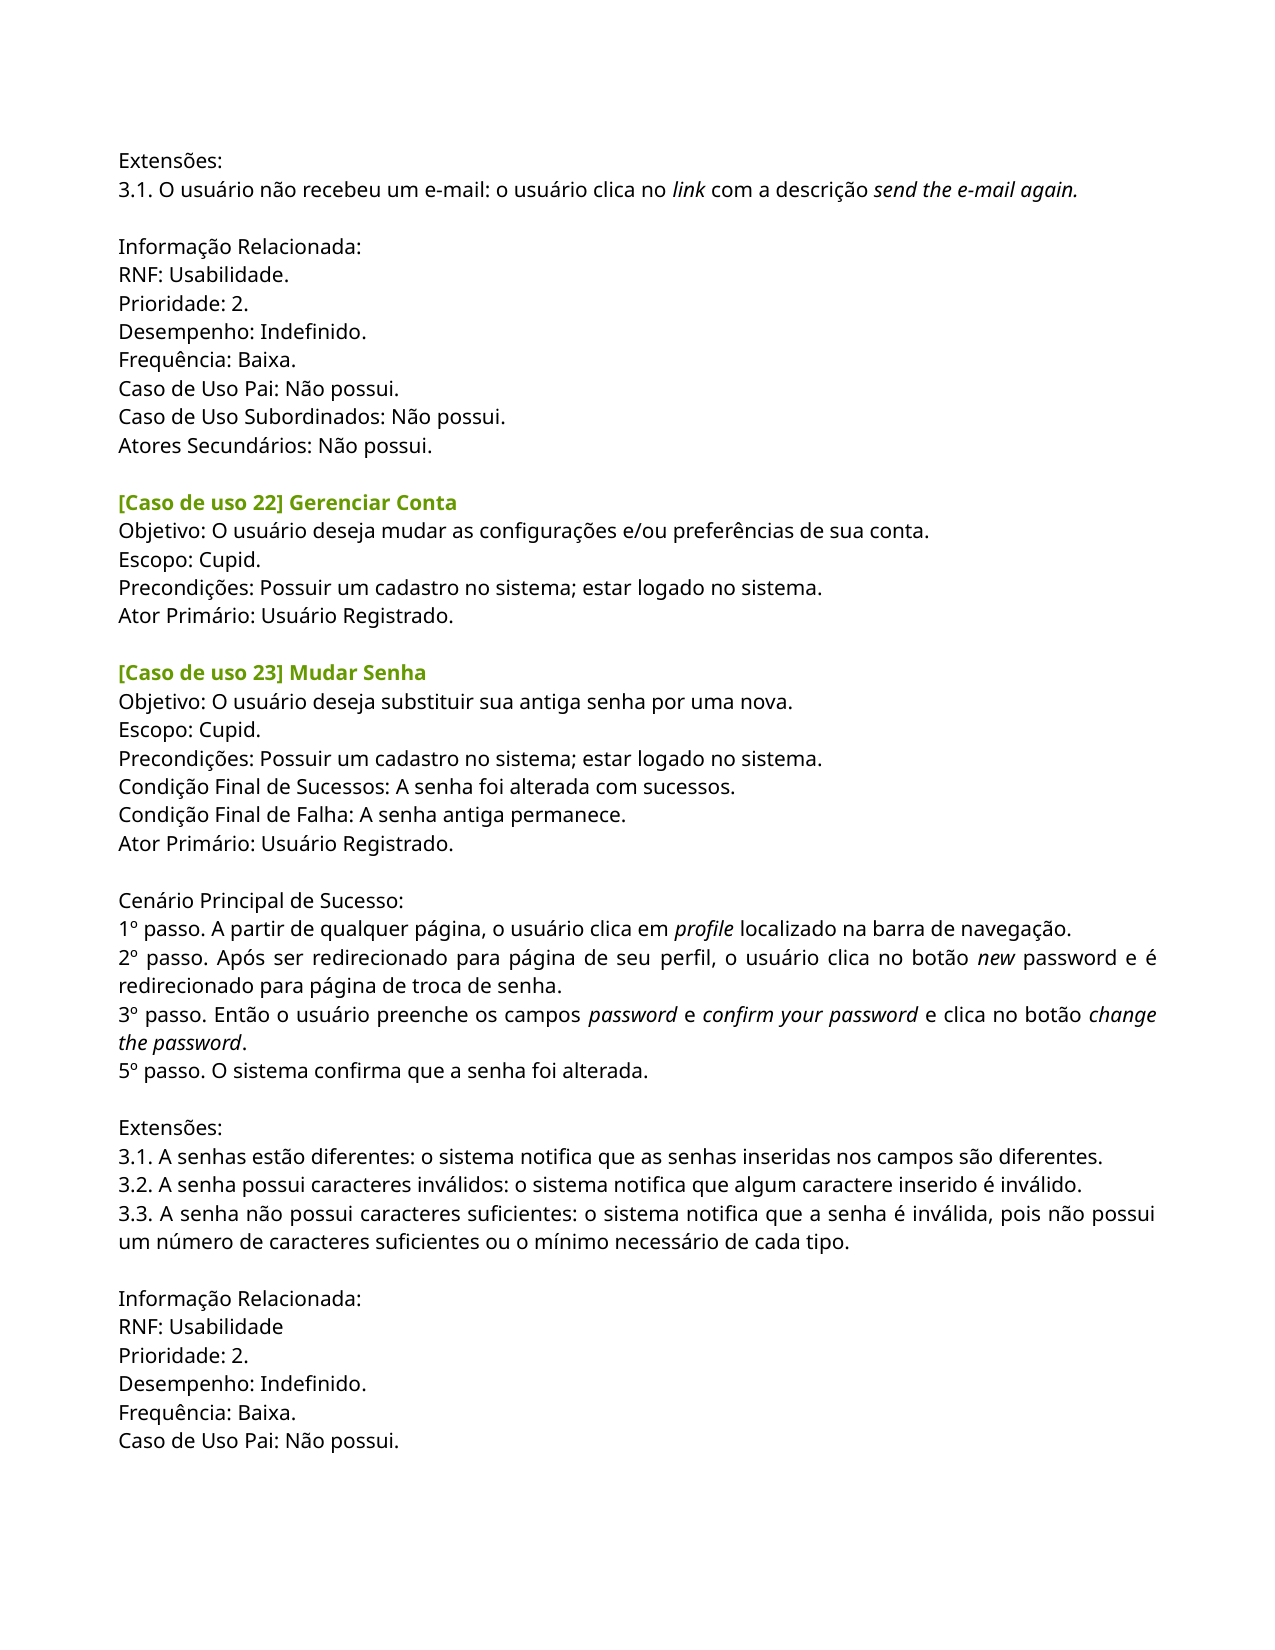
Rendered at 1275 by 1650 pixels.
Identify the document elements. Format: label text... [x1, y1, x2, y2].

text 3.2. A senha possui caracteres inválidos: o sistema notifica que algum caractere inserido é inválido. [118, 1170, 1157, 1199]
text Ator Primário: Usuário Registrado. [118, 602, 1157, 630]
text Prioridade: 2. [118, 289, 1157, 317]
text 1º passo. A partir de qualquer página, o usuário clica em profile localizado na barra de navegação. [118, 914, 1157, 943]
text Desempenho: Indefinido. [118, 317, 1157, 346]
text Condição Final de Sucessos: A senha foi alterada com sucessos. [118, 772, 1157, 801]
text Frequência: Baixa. [118, 346, 1157, 374]
text Frequência: Baixa. [118, 1398, 1157, 1426]
text 2º passo. Após ser redirecionado para página de seu perfil, o usuário clica no botão new password e é redirecionado para página de troca de senha. [118, 943, 1157, 1000]
text Escopo: Cupid. [118, 545, 1157, 573]
text Caso de Uso Subordinados: Não possui. [118, 402, 1157, 431]
text Prioridade: 2. [118, 1341, 1157, 1369]
text Extensões: [118, 1113, 1157, 1142]
text Precondições: Possuir um cadastro no sistema; estar logado no sistema. [118, 573, 1157, 602]
text [Caso de uso 23] Mudar Senha [118, 658, 1157, 687]
text Informação Relacionada: [118, 232, 1157, 260]
text Desempenho: Indefinido. [118, 1369, 1157, 1398]
text 5º passo. O sistema confirma que a senha foi alterada. [118, 1057, 1157, 1085]
text Informação Relacionada: [118, 1284, 1157, 1312]
text Cenário Principal de Sucesso: [118, 886, 1157, 914]
text 3.3. A senha não possui caracteres suficientes: o sistema notifica que a senha é inválida, pois não possui um número de caracteres suficientes ou o mínimo necessário de cada tipo. [118, 1199, 1157, 1256]
text Extensões: [118, 147, 1157, 175]
text Ator Primário: Usuário Registrado. [118, 829, 1157, 857]
text 3.1. A senhas estão diferentes: o sistema notifica que as senhas inseridas nos campos são diferentes. [118, 1142, 1157, 1170]
text Caso de Uso Pai: Não possui. [118, 374, 1157, 402]
text RNF: Usabilidade. [118, 260, 1157, 289]
text Caso de Uso Pai: Não possui. [118, 1426, 1157, 1455]
text Escopo: Cupid. [118, 715, 1157, 744]
text Objetivo: O usuário deseja mudar as configurações e/ou preferências de sua conta. [118, 516, 1157, 545]
text [Caso de uso 22] Gerenciar Conta [118, 488, 1157, 516]
text Precondições: Possuir um cadastro no sistema; estar logado no sistema. [118, 744, 1157, 772]
text 3.1. O usuário não recebeu um e-mail: o usuário clica no link com a descrição send the e-mail again. [118, 175, 1157, 203]
text Atores Secundários: Não possui. [118, 431, 1157, 459]
text Objetivo: O usuário deseja substituir sua antiga senha por uma nova. [118, 687, 1157, 715]
text Condição Final de Falha: A senha antiga permanece. [118, 801, 1157, 829]
text RNF: Usabilidade [118, 1312, 1157, 1341]
text 3º passo. Então o usuário preenche os campos password e confirm your password e clica no botão change the password. [118, 1000, 1157, 1057]
